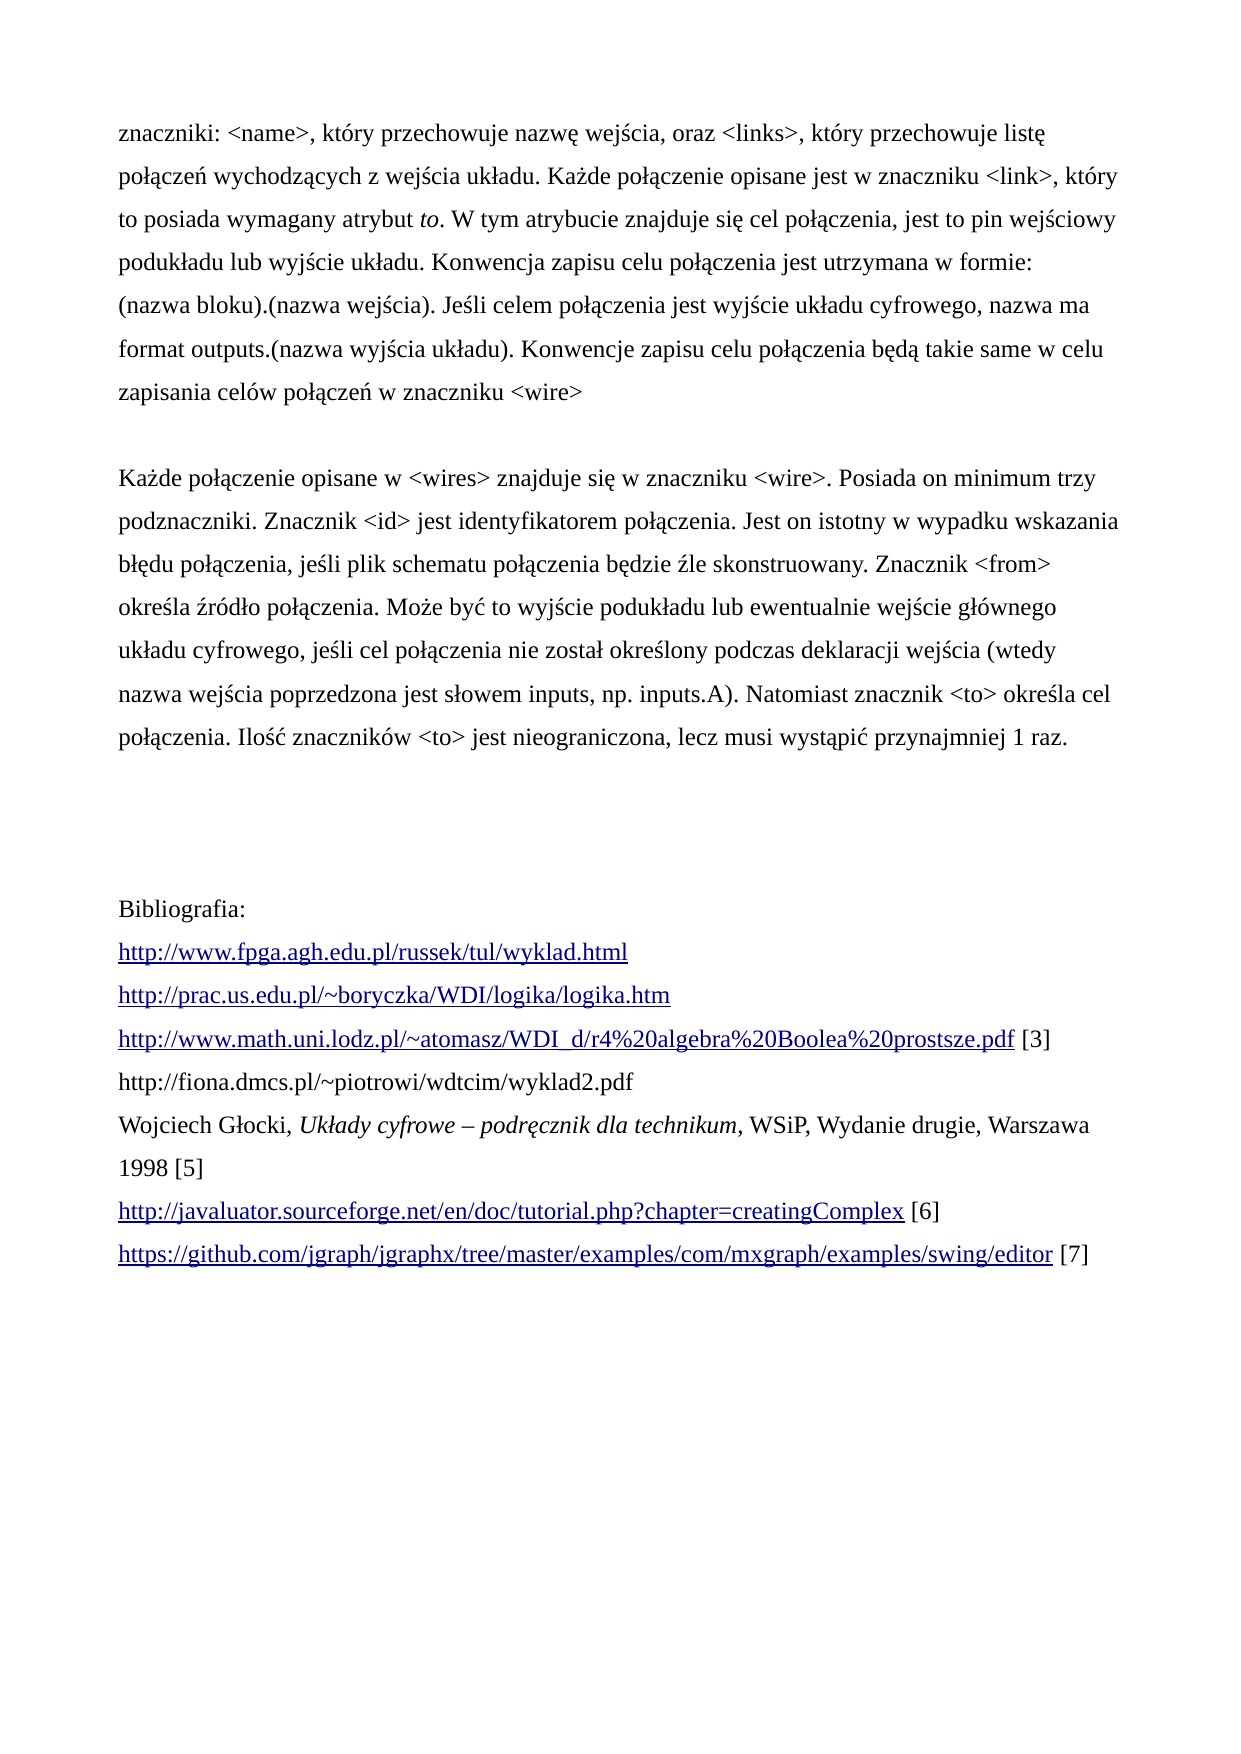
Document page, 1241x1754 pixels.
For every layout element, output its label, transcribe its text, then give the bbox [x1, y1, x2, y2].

text http://javaluator.sourceforge.net/en/doc/tutorial.php?chapter=creatingComplex [6] [118, 1196, 1122, 1225]
text Bibliografia: [118, 894, 1122, 923]
text http://fiona.dmcs.pl/~piotrowi/wdtcim/wyklad2.pdf [118, 1067, 1122, 1096]
text znaczniki: <name>, który przechowuje nazwę wejścia, oraz <links>, który przechowuje listę połączeń wychodzących z wejścia układu. Każde połączenie opisane jest w znaczniku <link>, który to posiada wymagany atrybut to. W tym atrybucie znajduje się cel połączenia, jest to pin wejściowy podukładu lub wyjście układu. Konwencja zapisu celu połączenia jest utrzymana w formie: (nazwa bloku).(nazwa wejścia). Jeśli celem połączenia jest wyjście układu cyfrowego, nazwa ma format outputs.(nazwa wyjścia układu). Konwencje zapisu celu połączenia będą takie same w celu zapisania celów połączeń w znaczniku <wire> [118, 118, 1122, 406]
text Każde połączenie opisane w <wires> znajduje się w znaczniku <wire>. Posiada on minimum trzy podznaczniki. Znacznik <id> jest identyfikatorem połączenia. Jest on istotny w wypadku wskazania błędu połączenia, jeśli plik schematu połączenia będzie źle skonstruowany. Znacznik <from> określa źródło połączenia. Może być to wyjście podukładu lub ewentualnie wejście głównego układu cyfrowego, jeśli cel połączenia nie został określony podczas deklaracji wejścia (wtedy nazwa wejścia poprzedzona jest słowem inputs, np. inputs.A). Natomiast znacznik <to> określa cel połączenia. Ilość znaczników <to> jest nieograniczona, lecz musi wystąpić przynajmniej 1 raz. [118, 463, 1122, 751]
text https://github.com/jgraph/jgraphx/tree/master/examples/com/mxgraph/examples/swing/editor [7] [118, 1239, 1122, 1268]
text Wojciech Głocki, Układy cyfrowe – podręcznik dla technikum, WSiP, Wydanie drugie, Warszawa 1998 [5] [118, 1110, 1122, 1182]
text http://prac.us.edu.pl/~boryczka/WDI/logika/logika.htm [118, 981, 1122, 1009]
text http://www.fpga.agh.edu.pl/russek/tul/wyklad.html [118, 937, 1122, 966]
text http://www.math.uni.lodz.pl/~atomasz/WDI_d/r4%20algebra%20Boolea%20prostsze.pdf [3] [118, 1024, 1122, 1052]
